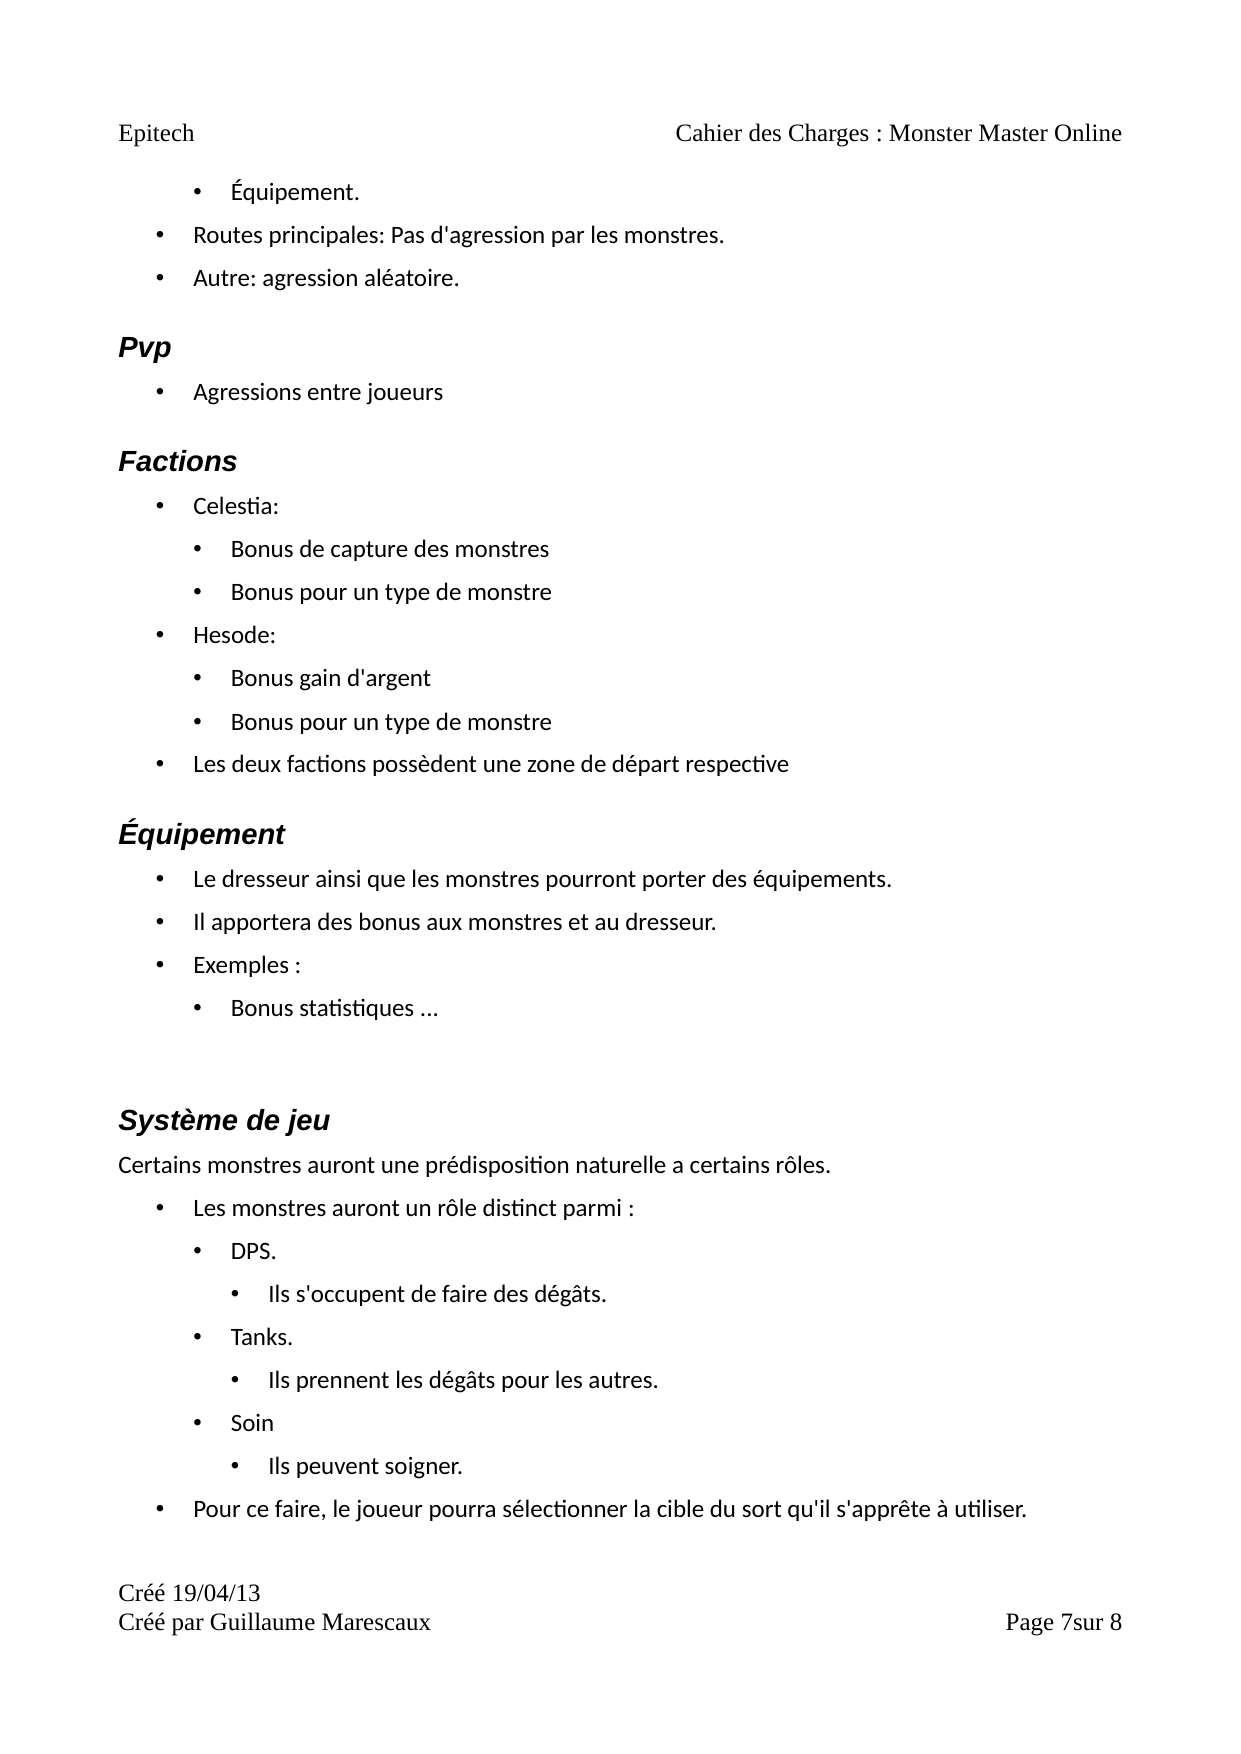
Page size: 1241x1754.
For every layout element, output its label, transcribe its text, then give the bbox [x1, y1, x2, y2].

text Certains monstres auront une prédisposition naturelle a certains rôles. [118, 1149, 1122, 1179]
list DPS. [193, 1235, 1122, 1265]
list Autre: agression aléatoire. [156, 262, 1122, 293]
list Les monstres auront un rôle distinct parmi : [156, 1192, 1122, 1222]
list Bonus de capture des monstres [193, 533, 1122, 564]
list Bonus statistiques ... [193, 992, 1122, 1022]
list Tanks. [193, 1321, 1122, 1351]
list Bonus gain d'argent [193, 663, 1122, 693]
subtitle Système de jeu [118, 1103, 1122, 1136]
list Pour ce faire, le joueur pourra sélectionner la cible du sort qu'il s'apprête à utiliser. [156, 1493, 1122, 1523]
list Équipement. [193, 176, 1122, 207]
list Ils peuvent soigner. [231, 1450, 1122, 1481]
list Il apportera des bonus aux monstres et au dresseur. [156, 906, 1122, 936]
list Celestia: [156, 491, 1122, 521]
list Exemples : [156, 949, 1122, 979]
subtitle Pvp [118, 330, 1122, 364]
list Les deux factions possèdent une zone de départ respective [156, 749, 1122, 779]
list Soin [193, 1407, 1122, 1437]
list Routes principales: Pas d'agression par les monstres. [156, 219, 1122, 250]
list Hesode: [156, 619, 1122, 650]
subtitle Factions [118, 444, 1122, 478]
list Agressions entre joueurs [156, 376, 1122, 407]
list Bonus pour un type de monstre [193, 706, 1122, 736]
list Ils prennent les dégâts pour les autres. [231, 1364, 1122, 1394]
list Bonus pour un type de monstre [193, 577, 1122, 607]
list Ils s'occupent de faire des dégâts. [231, 1278, 1122, 1308]
subtitle Équipement [118, 817, 1122, 850]
list Le dresseur ainsi que les monstres pourront porter des équipements. [156, 863, 1122, 893]
